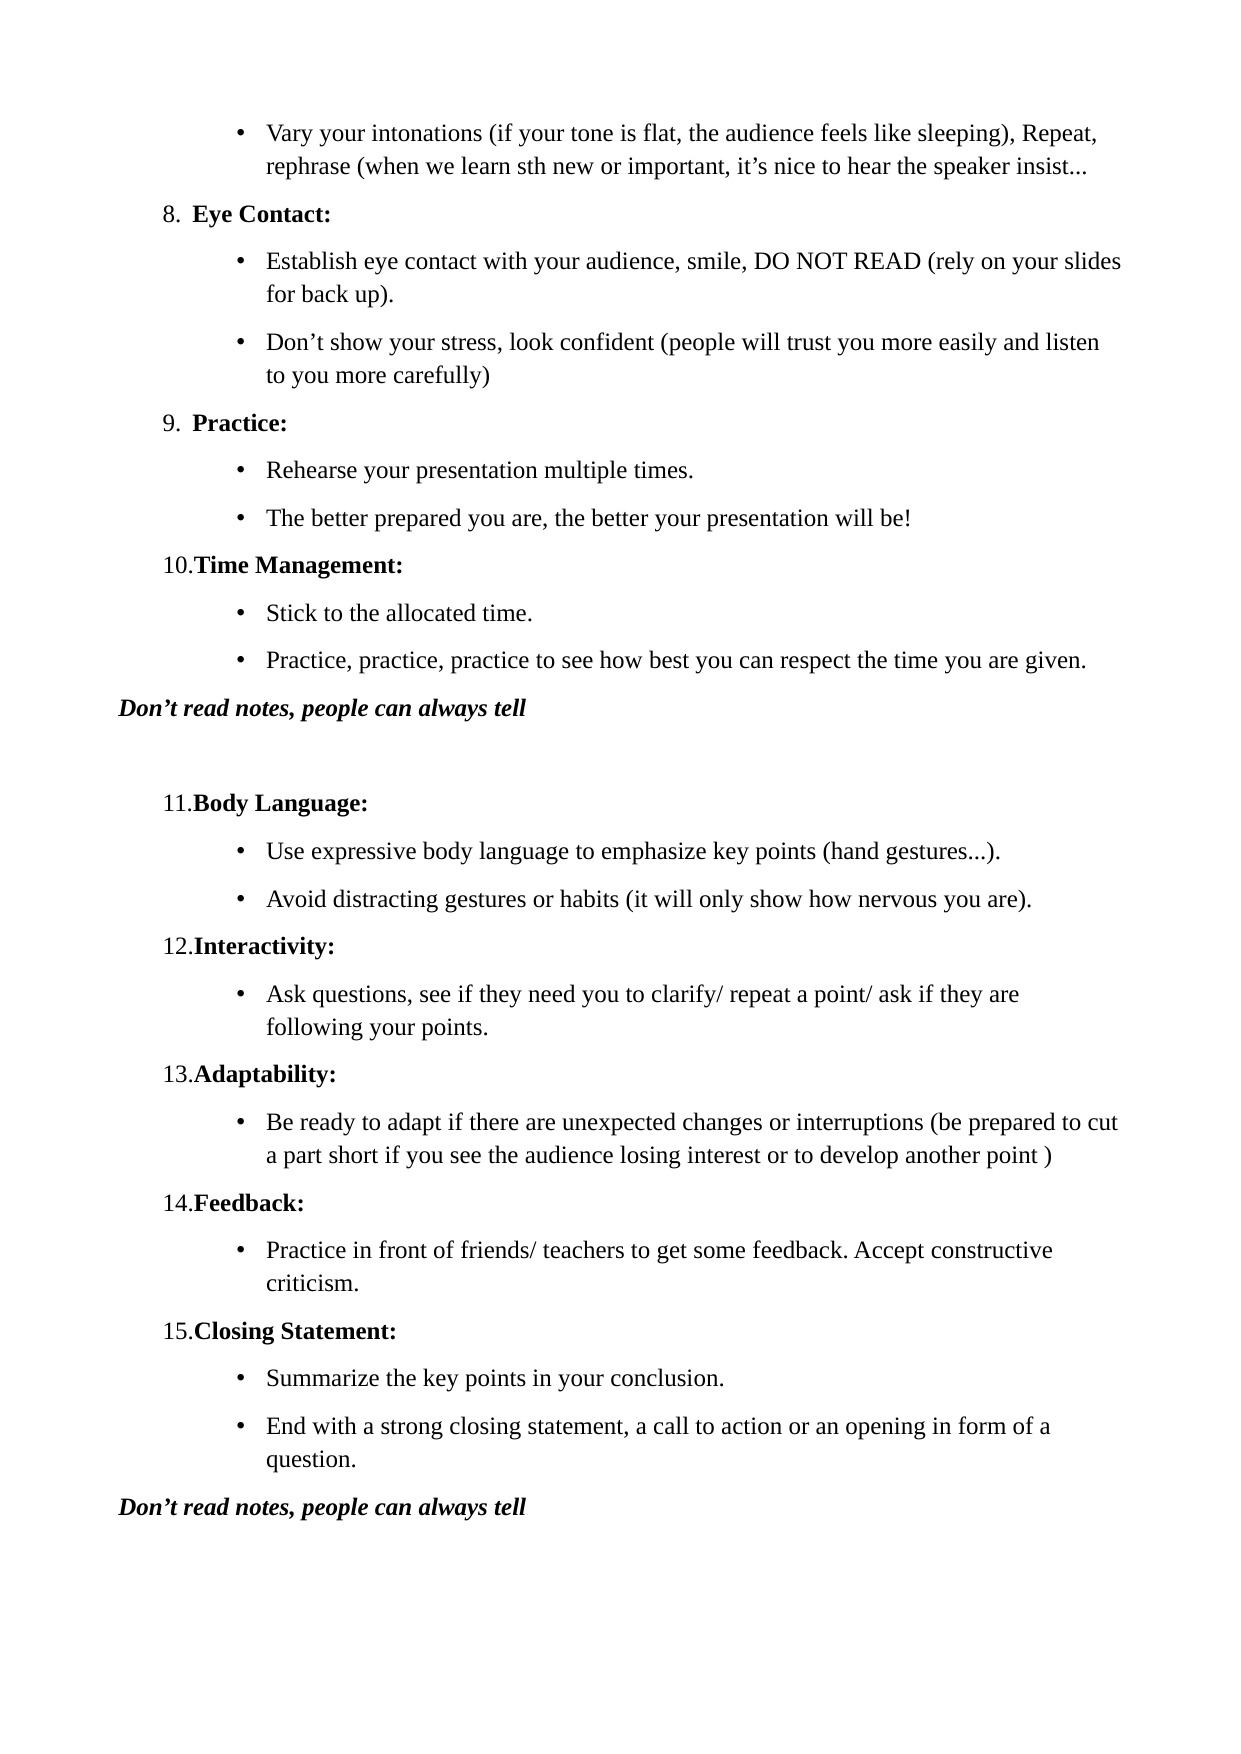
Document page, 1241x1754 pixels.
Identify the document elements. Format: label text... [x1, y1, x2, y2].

list Practice, practice, practice to see how best you can respect the time you are given. [236, 646, 1122, 674]
list Use expressive body language to emphasize key points (hand gestures...). [236, 836, 1122, 865]
text Don’t read notes, people can always tell [118, 1492, 1122, 1521]
list End with a strong closing statement, a call to action or an opening in form of a question. [236, 1411, 1122, 1473]
list Be ready to adapt if there are unexpected changes or interruptions (be prepared to cut a part short if you see the audience losing interest or to develop another point ) [236, 1107, 1122, 1169]
list Establish eye contact with your audience, smile, DO NOT READ (rely on your slides for back up). [236, 246, 1122, 308]
list Don’t show your stress, look confident (people will trust you more easily and listen to you more carefully) [236, 327, 1122, 389]
list Vary your intonations (if your tone is flat, the audience feels like sleeping), Repeat, rephrase (when we learn sth new or important, it’s nice to hear the speaker insist... [236, 118, 1122, 180]
list Practice: [162, 408, 1122, 436]
list Summarize the key points in your conclusion. [236, 1363, 1122, 1392]
list The better prepared you are, the better your presentation will be! [236, 503, 1122, 532]
list Body Language: [162, 788, 1122, 817]
text Don’t read notes, people can always tell [118, 693, 1122, 722]
list Interactivity: [162, 931, 1122, 960]
list Avoid distracting gestures or habits (it will only show how nervous you are). [236, 884, 1122, 912]
list Eye Contact: [162, 199, 1122, 227]
list Ask questions, see if they need you to clarify/ repeat a point/ ask if they are following your points. [236, 979, 1122, 1041]
list Time Management: [162, 550, 1122, 579]
list Feedback: [162, 1188, 1122, 1216]
list Adaptability: [162, 1059, 1122, 1088]
list Rehearse your presentation multiple times. [236, 455, 1122, 484]
list Practice in front of friends/ teachers to get some feedback. Accept constructive criticism. [236, 1235, 1122, 1297]
list Stick to the allocated time. [236, 598, 1122, 627]
list Closing Statement: [162, 1316, 1122, 1345]
